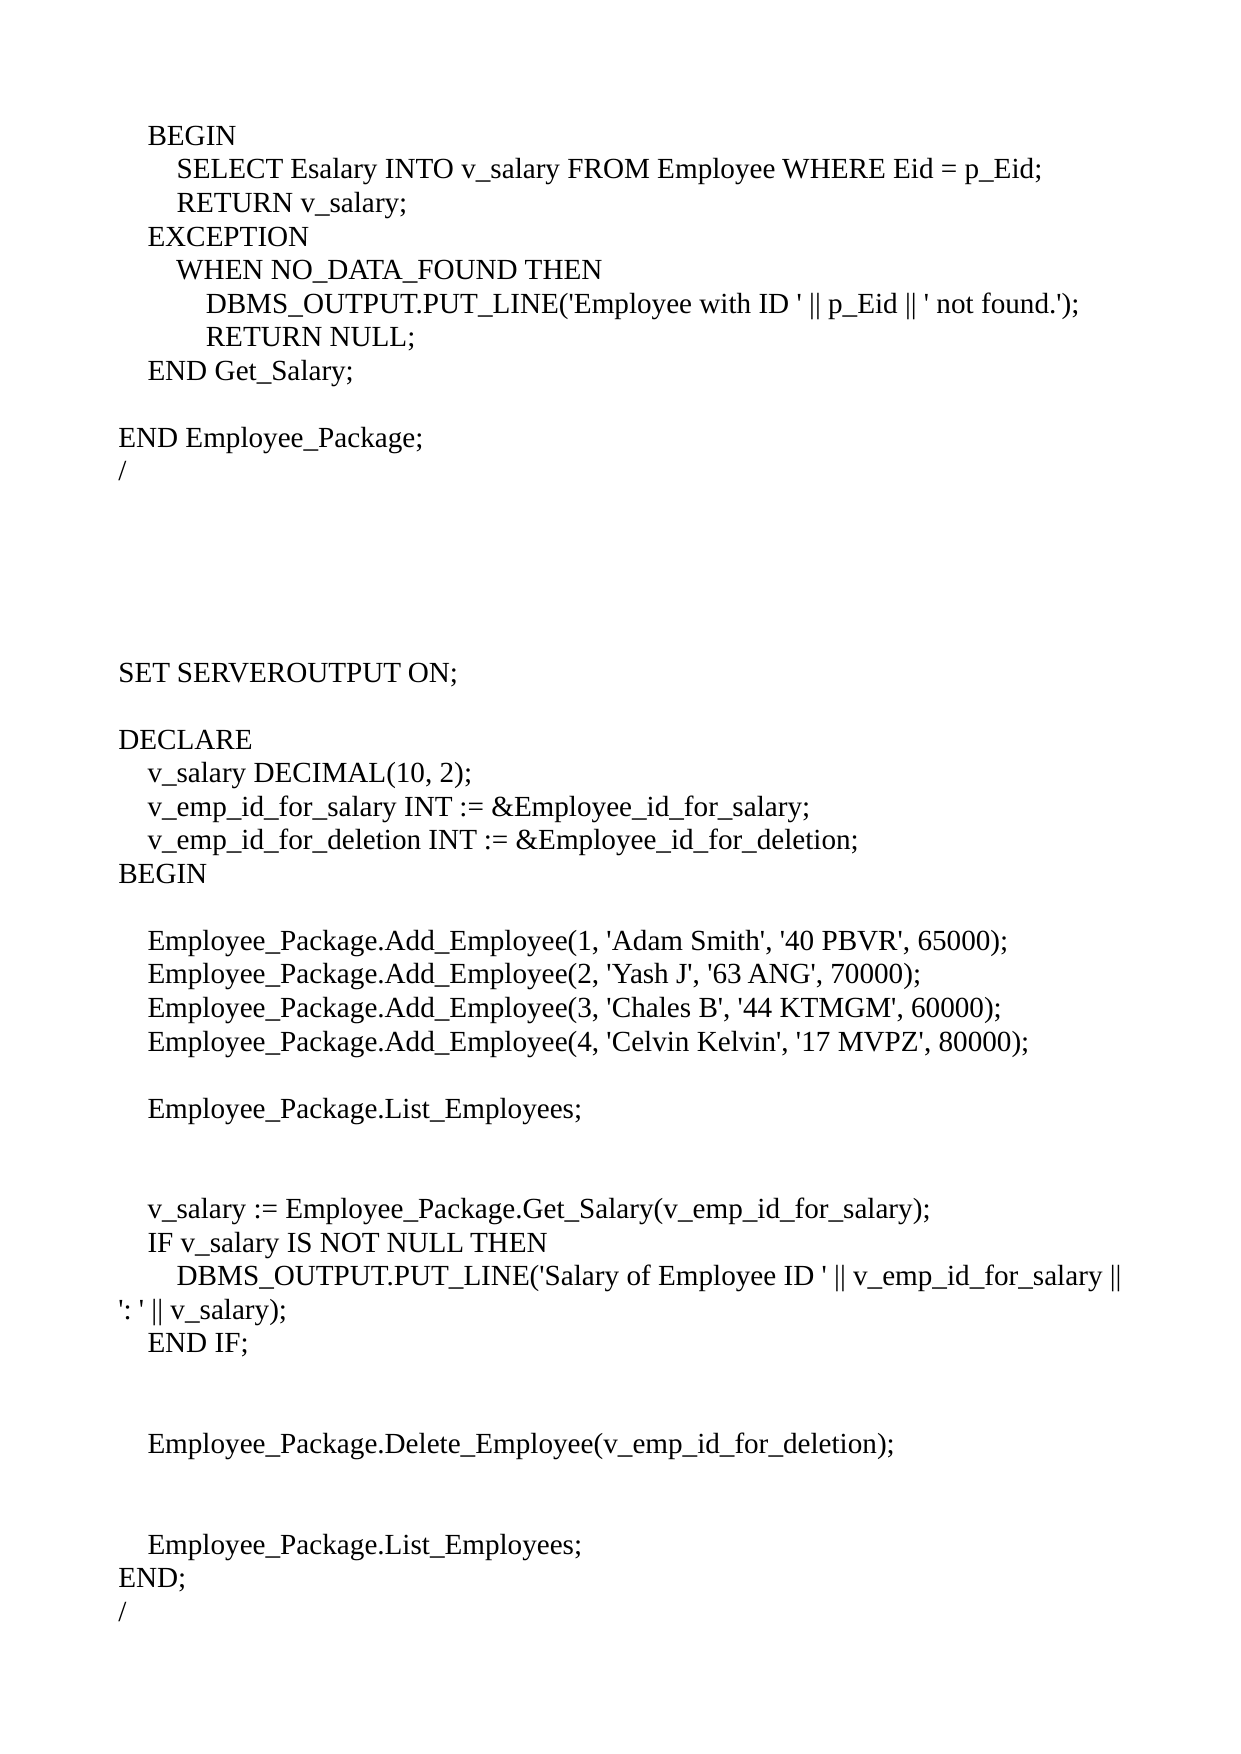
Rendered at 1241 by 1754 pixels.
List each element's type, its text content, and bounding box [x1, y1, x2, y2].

text END Employee_Package; [118, 420, 1122, 453]
text Employee_Package.Add_Employee(4, 'Celvin Kelvin', '17 MVPZ', 80000); [118, 1024, 1122, 1057]
text Employee_Package.Add_Employee(2, 'Yash J', '63 ANG', 70000); [118, 957, 1122, 990]
text IF v_salary IS NOT NULL THEN [118, 1225, 1122, 1258]
text / [118, 1594, 1122, 1627]
text Employee_Package.Add_Employee(1, 'Adam Smith', '40 PBVR', 65000); [118, 923, 1122, 957]
text DECLARE [118, 722, 1122, 755]
text Employee_Package.Delete_Employee(v_emp_id_for_deletion); [118, 1426, 1122, 1460]
text BEGIN [118, 856, 1122, 889]
text v_salary DECIMAL(10, 2); [118, 755, 1122, 789]
text END; [118, 1560, 1122, 1594]
text RETURN NULL; [118, 319, 1122, 353]
text SET SERVEROUTPUT ON; [118, 655, 1122, 688]
text v_emp_id_for_salary INT := &Employee_id_for_salary; [118, 789, 1122, 822]
text DBMS_OUTPUT.PUT_LINE('Employee with ID ' || p_Eid || ' not found.'); [118, 286, 1122, 319]
text Employee_Package.List_Employees; [118, 1527, 1122, 1560]
text END IF; [118, 1326, 1122, 1359]
text Employee_Package.Add_Employee(3, 'Chales B', '44 KTMGM', 60000); [118, 990, 1122, 1024]
text DBMS_OUTPUT.PUT_LINE('Salary of Employee ID ' || v_emp_id_for_salary || ': ' || v_salary); [118, 1258, 1122, 1326]
text / [118, 453, 1122, 487]
text v_salary := Employee_Package.Get_Salary(v_emp_id_for_salary); [118, 1191, 1122, 1225]
text Employee_Package.List_Employees; [118, 1091, 1122, 1124]
text RETURN v_salary; [118, 185, 1122, 219]
text END Get_Salary; [118, 353, 1122, 386]
text WHEN NO_DATA_FOUND THEN [118, 252, 1122, 286]
text SELECT Esalary INTO v_salary FROM Employee WHERE Eid = p_Eid; [118, 152, 1122, 185]
text EXCEPTION [118, 219, 1122, 252]
text v_emp_id_for_deletion INT := &Employee_id_for_deletion; [118, 822, 1122, 856]
text BEGIN [118, 118, 1122, 152]
